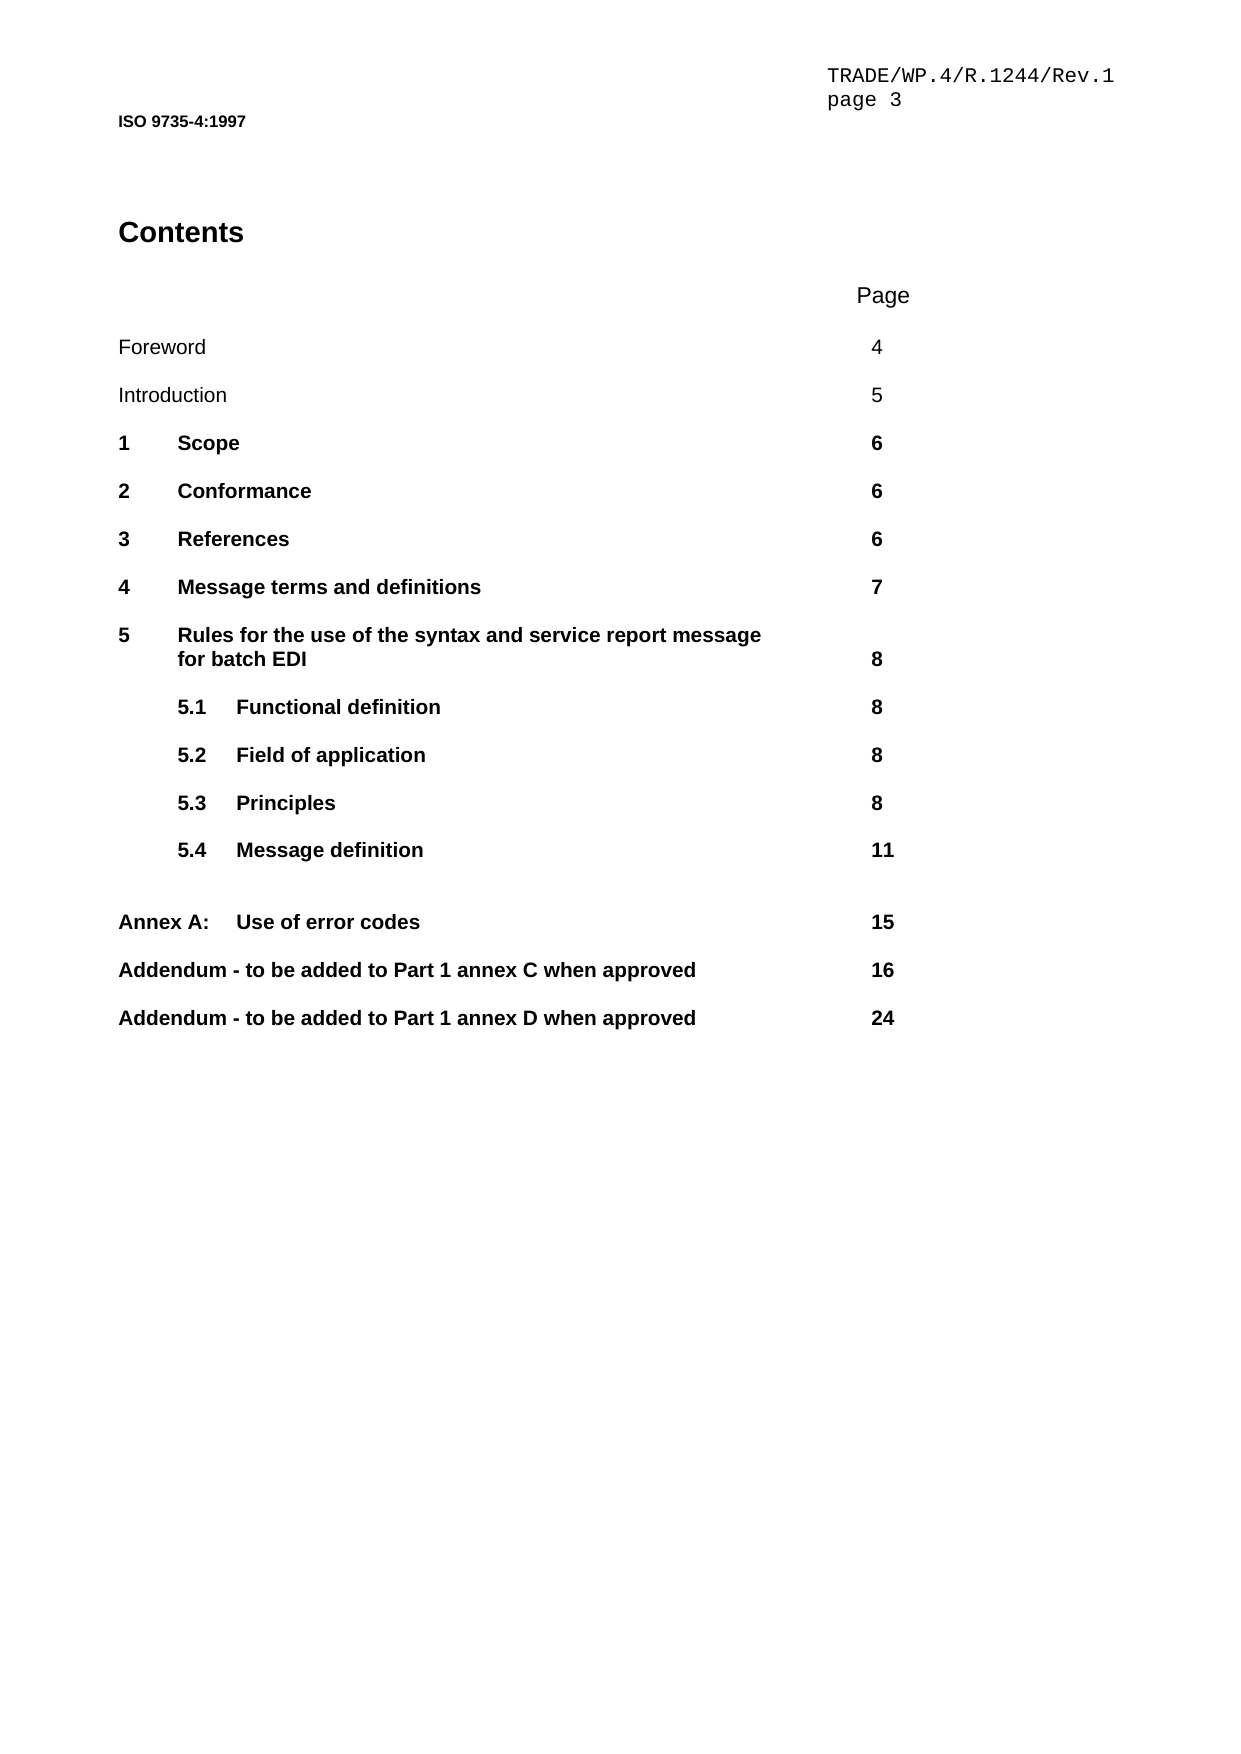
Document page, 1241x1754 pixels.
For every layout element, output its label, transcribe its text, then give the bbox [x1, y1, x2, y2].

text 5.3 Principles 8 [118, 790, 1110, 814]
text Addendum - to be added to Part 1 annex D when approved 24 [118, 1006, 1182, 1030]
text 5.1 Functional definition 8 [118, 694, 1110, 718]
text 5.2 Field of application 8 [118, 742, 1110, 766]
text 3 References 6 [118, 527, 1122, 551]
text 1 Scope 6 [118, 431, 1122, 455]
text for batch EDI 8 [118, 647, 1122, 671]
text Annex A: Use of error codes 15 [118, 910, 1182, 934]
text 4 Message terms and definitions 7 [118, 575, 1122, 599]
text Page [118, 282, 1122, 309]
text 5.4 Message definition 11 [118, 838, 1110, 862]
text Introduction 5 [118, 383, 1122, 407]
text 2 Conformance 6 [118, 479, 1122, 503]
text 5 Rules for the use of the syntax and service report message [118, 623, 1122, 647]
text Contents [118, 215, 1122, 249]
text Addendum - to be added to Part 1 annex C when approved 16 [118, 958, 1182, 982]
text Foreword 4 [118, 335, 1122, 359]
